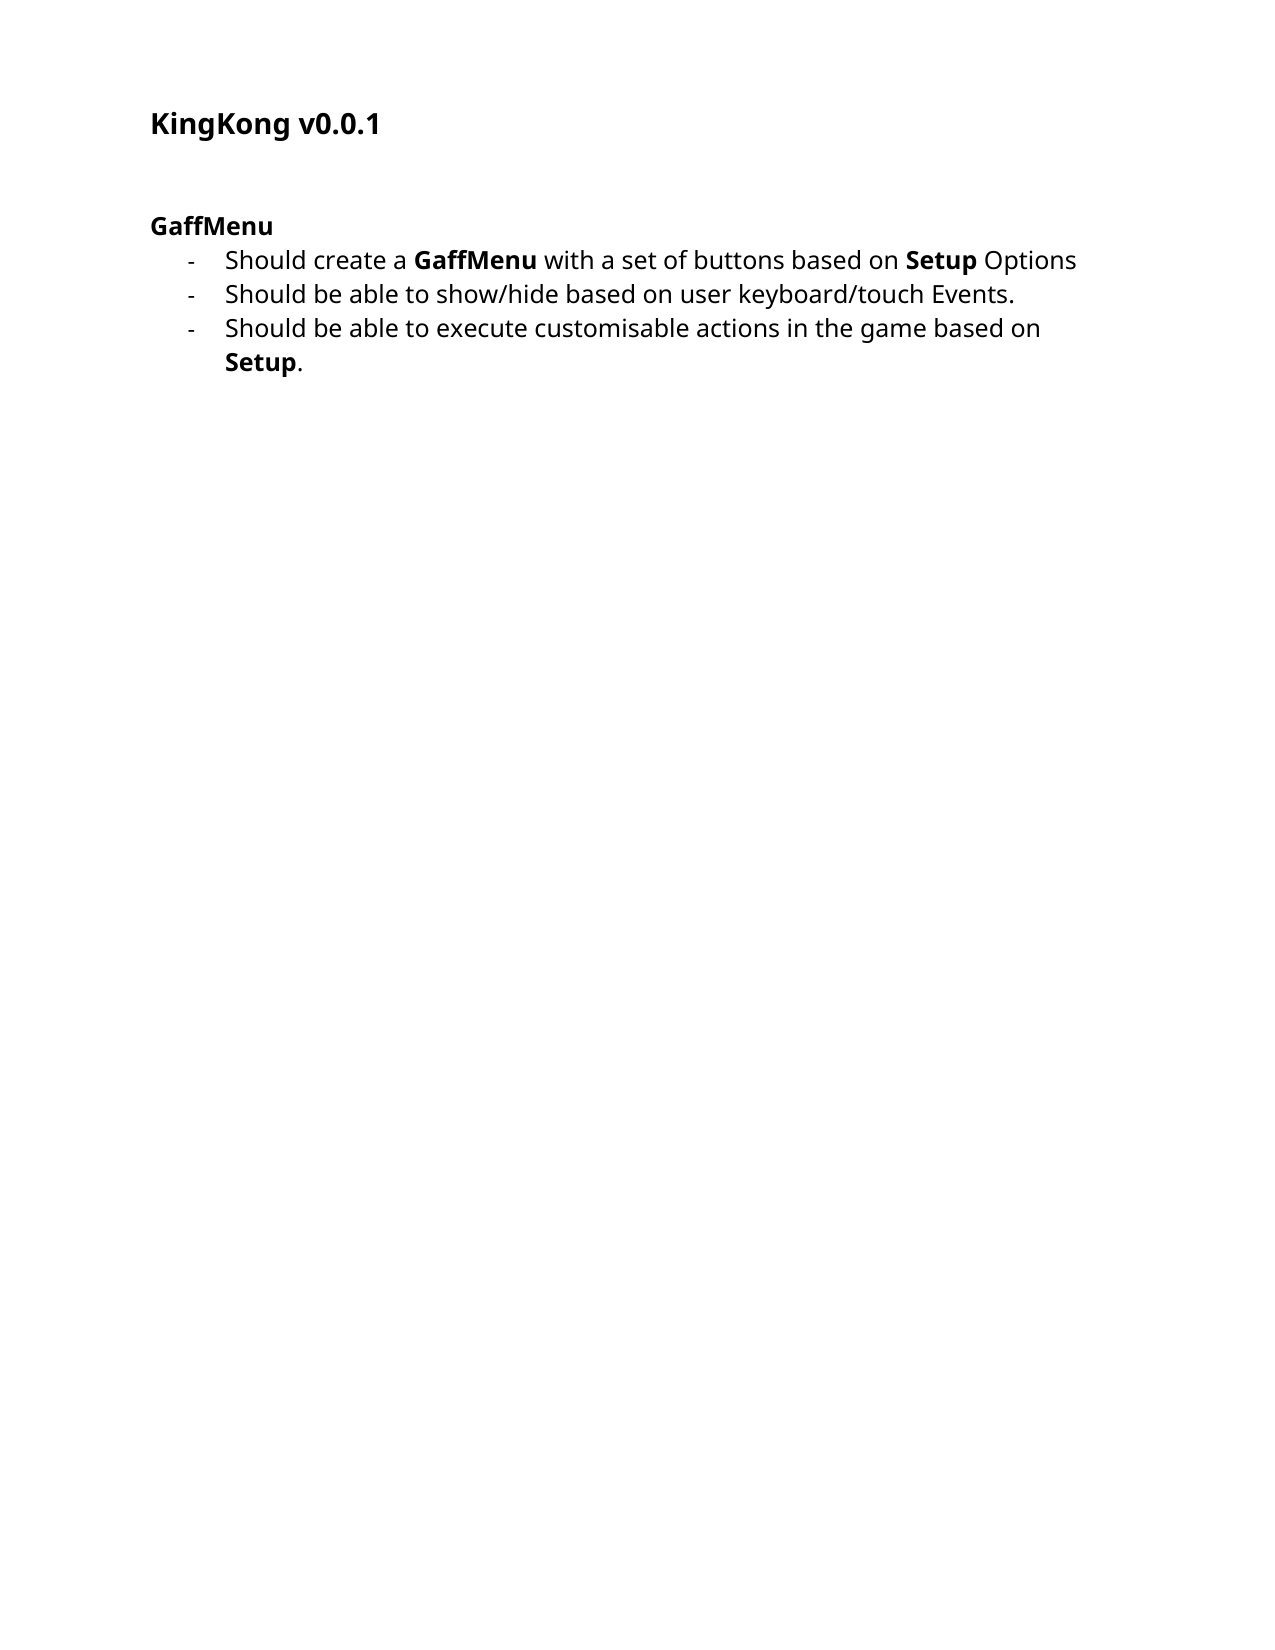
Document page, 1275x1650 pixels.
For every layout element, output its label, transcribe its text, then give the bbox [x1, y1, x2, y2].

list Should be able to show/hide based on user keyboard/touch Events. [187, 277, 1125, 311]
text GaffMenu [150, 208, 1125, 242]
list Should create a GaffMenu with a set of buttons based on Setup Options [187, 242, 1125, 277]
list Should be able to execute customisable actions in the game based on Setup. [187, 311, 1125, 379]
